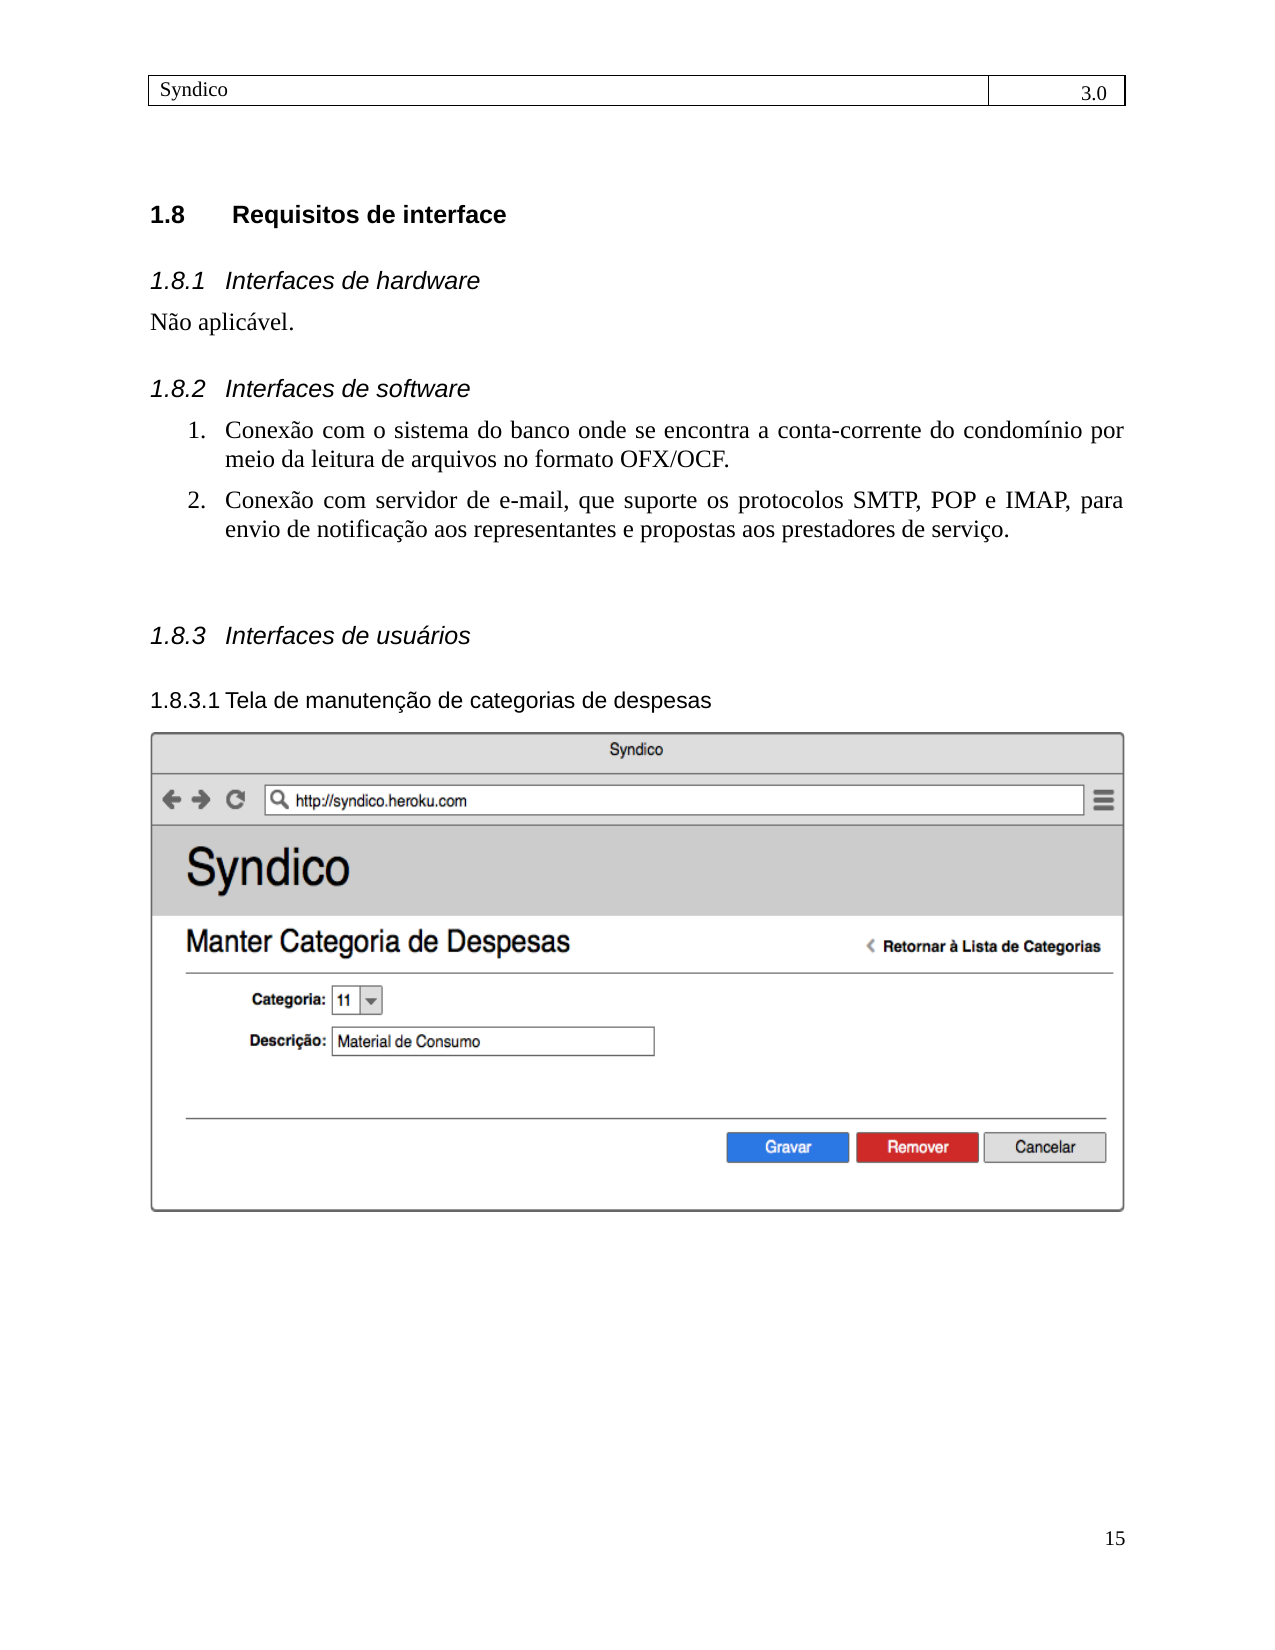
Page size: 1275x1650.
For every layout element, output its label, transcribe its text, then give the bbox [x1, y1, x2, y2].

list Interfaces de software [150, 374, 1125, 402]
text Não aplicável. [150, 307, 1125, 336]
list Conexão com o sistema do banco onde se encontra a conta-corrente do condomínio por meio da leitura de arquivos no formato OFX/OCF. [187, 415, 1125, 472]
list Interfaces de hardware [150, 266, 1125, 295]
list Conexão com servidor de e-mail, que suporte os protocolos SMTP, POP e IMAP, para envio de notificação aos representantes e propostas aos prestadores de serviço. [187, 485, 1125, 542]
list Requisitos de interface [150, 200, 1125, 229]
list Tela de manutenção de categorias de despesas [150, 687, 1125, 714]
list Interfaces de usuários [150, 621, 1125, 650]
